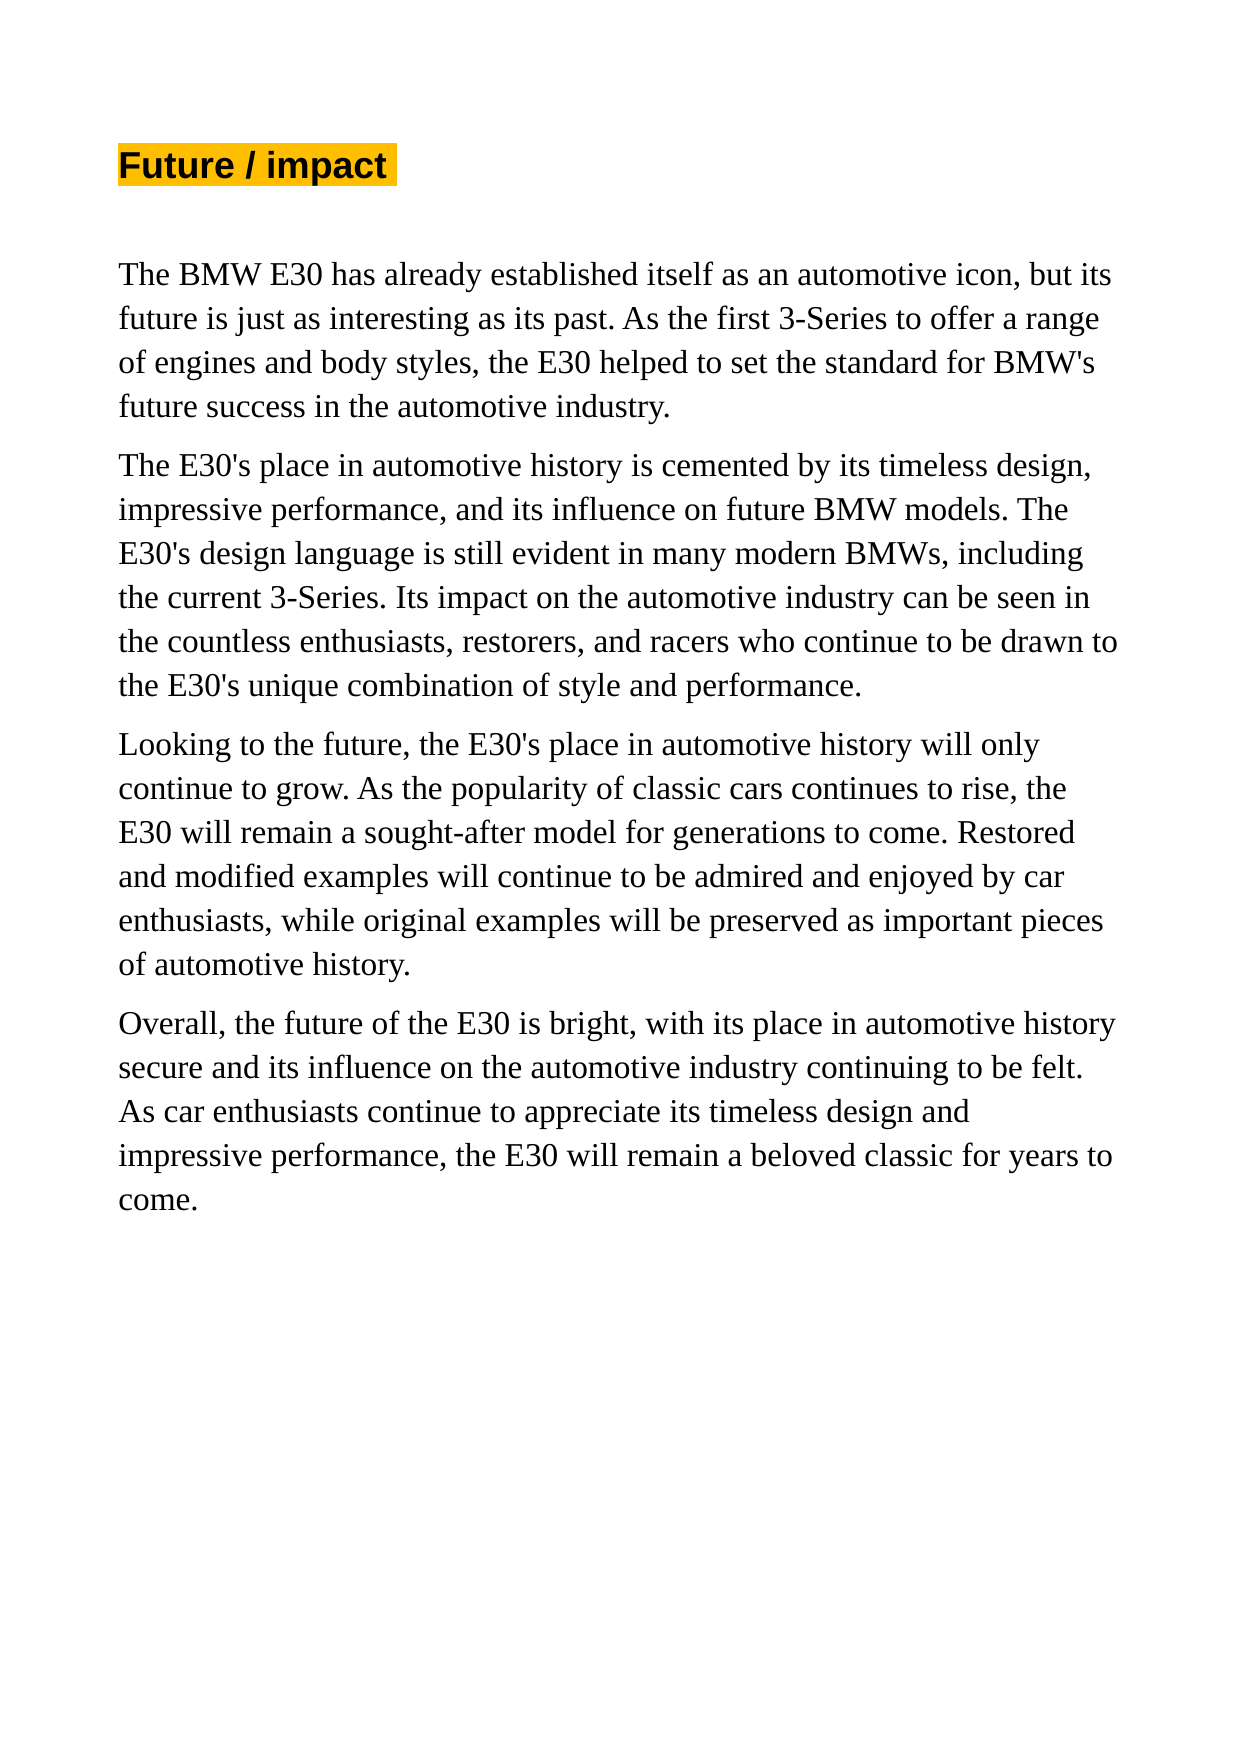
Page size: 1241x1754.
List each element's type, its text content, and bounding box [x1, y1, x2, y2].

text Looking to the future, the E30's place in automotive history will only continue to grow. As the popularity of classic cars continues to rise, the E30 will remain a sought-after model for generations to come. Restored and modified examples will continue to be admired and enjoyed by car enthusiasts, while original examples will be preserved as important pieces of automotive history. [118, 724, 1122, 983]
subtitle Future / impact [118, 143, 1122, 186]
text The BMW E30 has already established itself as an automotive icon, but its future is just as interesting as its past. As the first 3-Series to offer a range of engines and body styles, the E30 helped to set the standard for BMW's future success in the automotive industry. [118, 254, 1122, 425]
text The E30's place in automotive history is cemented by its timeless design, impressive performance, and its influence on future BMW models. The E30's design language is still evident in many modern BMWs, including the current 3-Series. Its impact on the automotive industry can be seen in the countless enthusiasts, restorers, and racers who continue to be drawn to the E30's unique combination of style and performance. [118, 445, 1122, 704]
text Overall, the future of the E30 is bright, with its place in automotive history secure and its influence on the automotive industry continuing to be felt. As car enthusiasts continue to appreciate its timeless design and impressive performance, the E30 will remain a beloved classic for years to come. [118, 1003, 1122, 1218]
